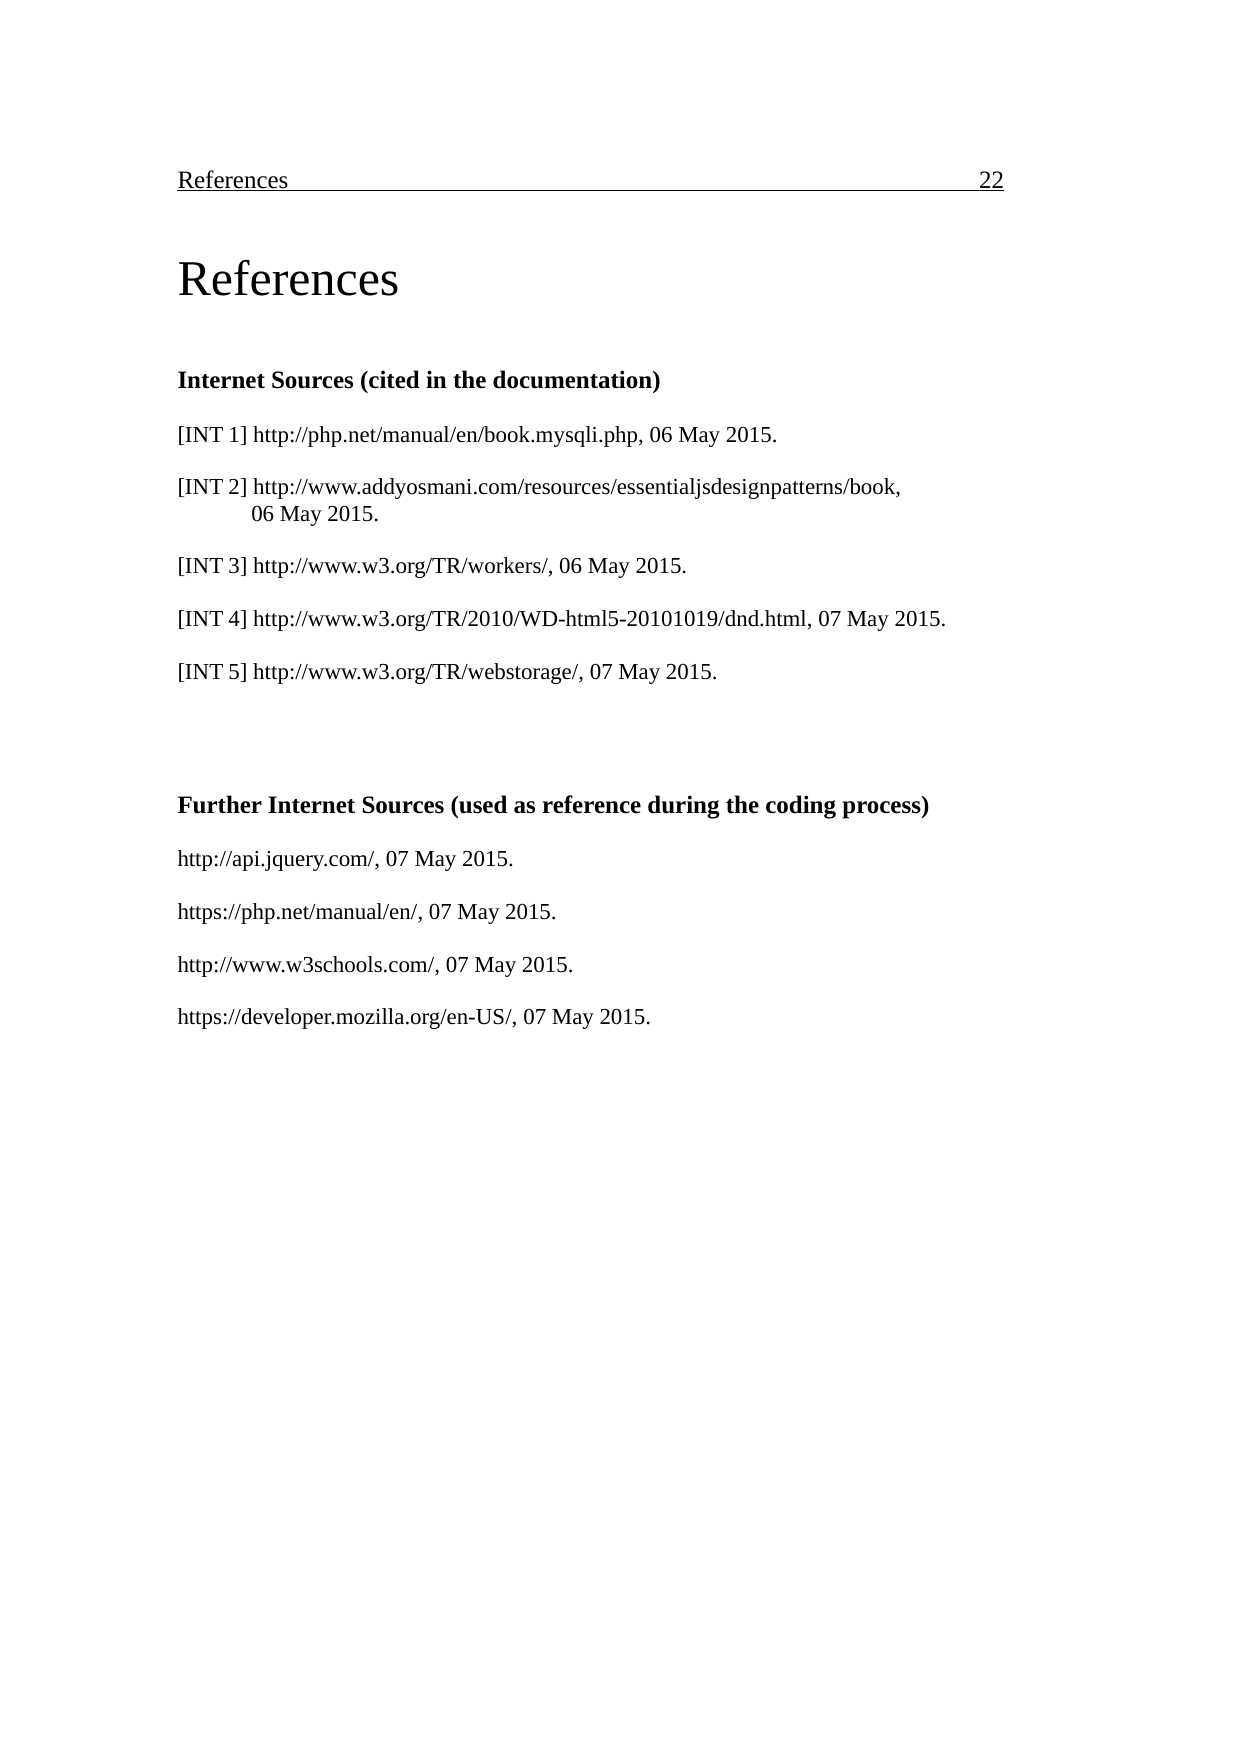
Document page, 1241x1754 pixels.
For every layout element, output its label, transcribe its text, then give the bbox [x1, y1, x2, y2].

text [INT 4] http://www.w3.org/TR/2010/WD-html5-20101019/dnd.html, 07 May 2015. [177, 605, 1004, 632]
text 06 May 2015. [177, 500, 1004, 526]
text http://api.jquery.com/, 07 May 2015. [177, 845, 1004, 872]
text Internet Sources (cited in the documentation) [177, 365, 1004, 394]
text https://developer.mozilla.org/en-US/, 07 May 2015. [177, 1003, 1004, 1030]
text [INT 1] http://php.net/manual/en/book.mysqli.php, 06 May 2015. [177, 421, 1004, 447]
text Further Internet Sources (used as reference during the coding process) [177, 790, 1004, 818]
text [INT 5] http://www.w3.org/TR/webstorage/, 07 May 2015. [177, 658, 1004, 684]
text http://www.w3schools.com/, 07 May 2015. [177, 951, 1004, 977]
subtitle References [177, 248, 1004, 306]
text [INT 2] http://www.addyosmani.com/resources/essentialjsdesignpatterns/book, [177, 473, 1004, 500]
text https://php.net/manual/en/, 07 May 2015. [177, 898, 1004, 924]
text [INT 3] http://www.w3.org/TR/workers/, 06 May 2015. [177, 552, 1004, 579]
